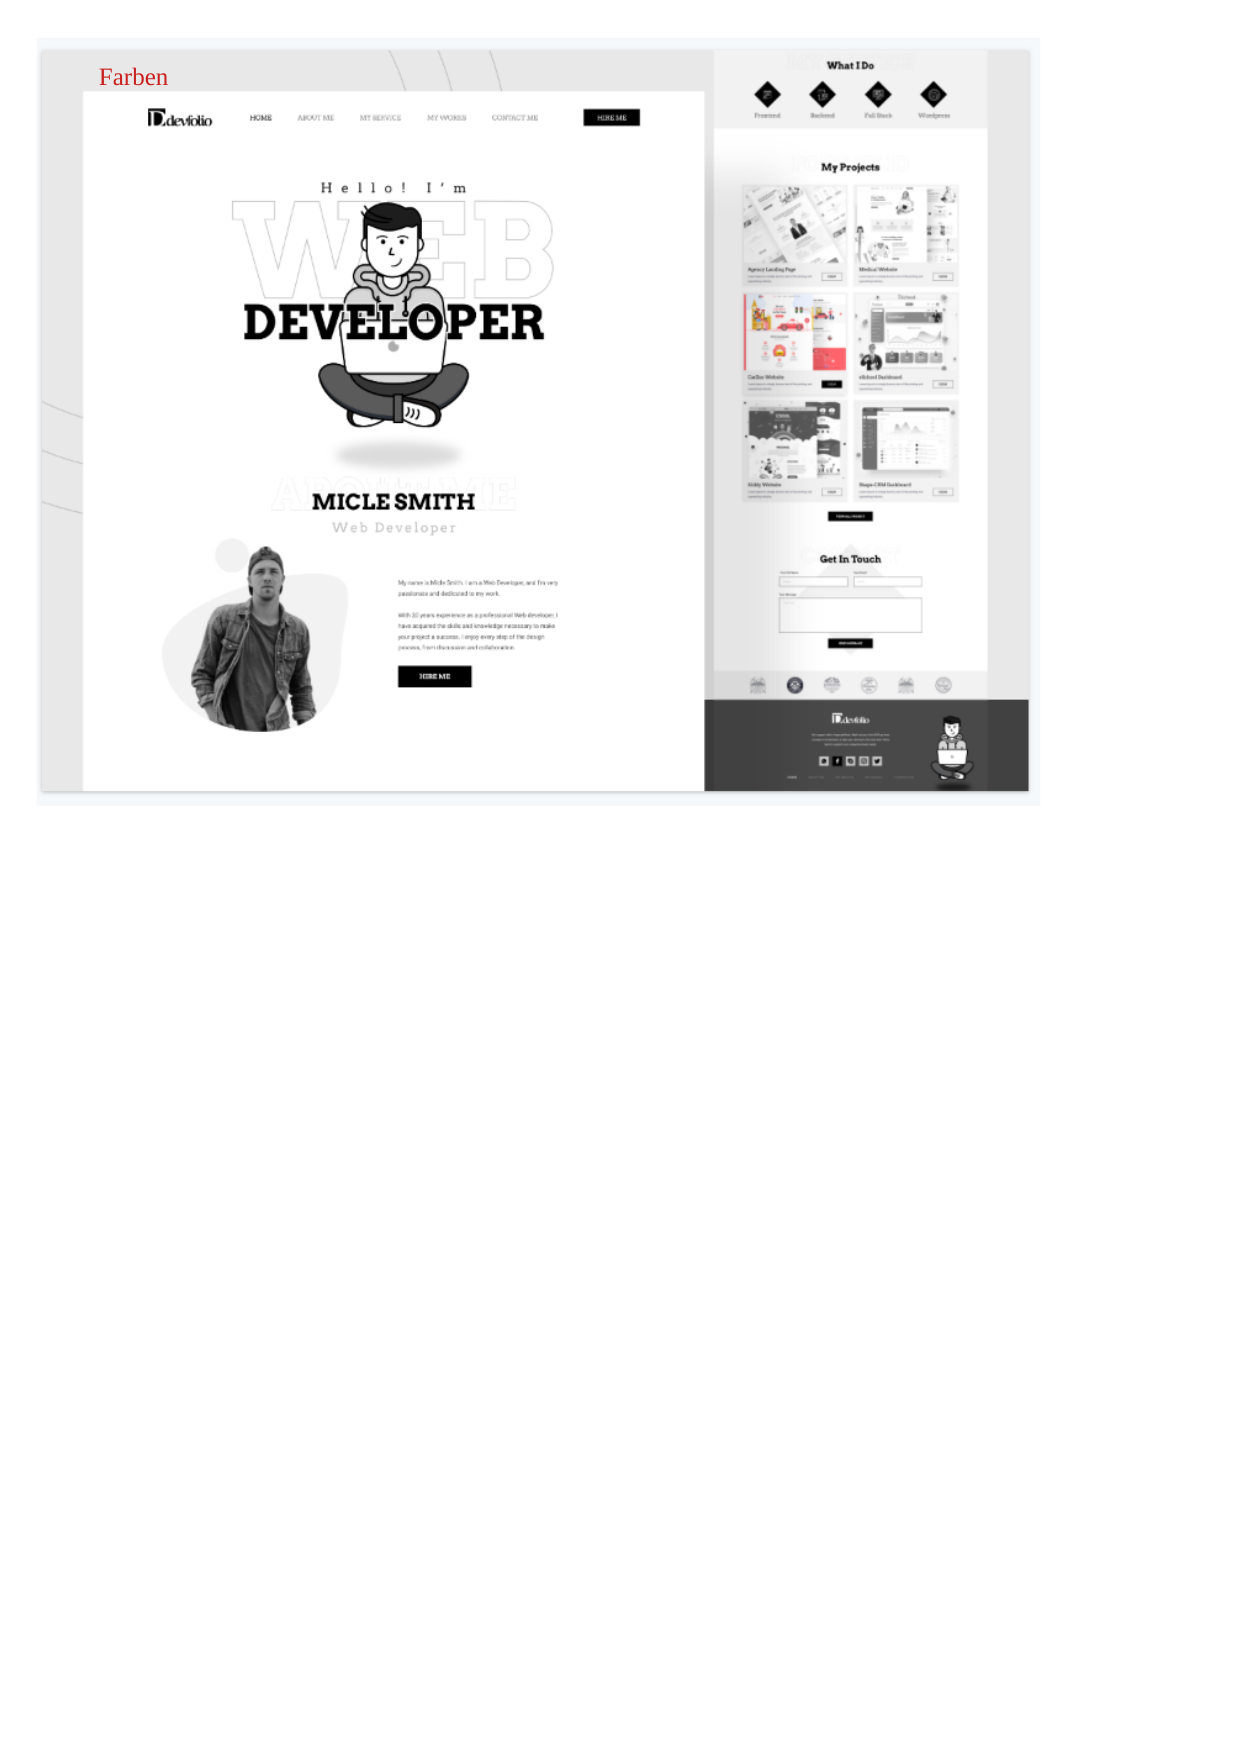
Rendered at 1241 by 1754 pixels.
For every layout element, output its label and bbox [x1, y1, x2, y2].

picture [36, 38, 1041, 806]
